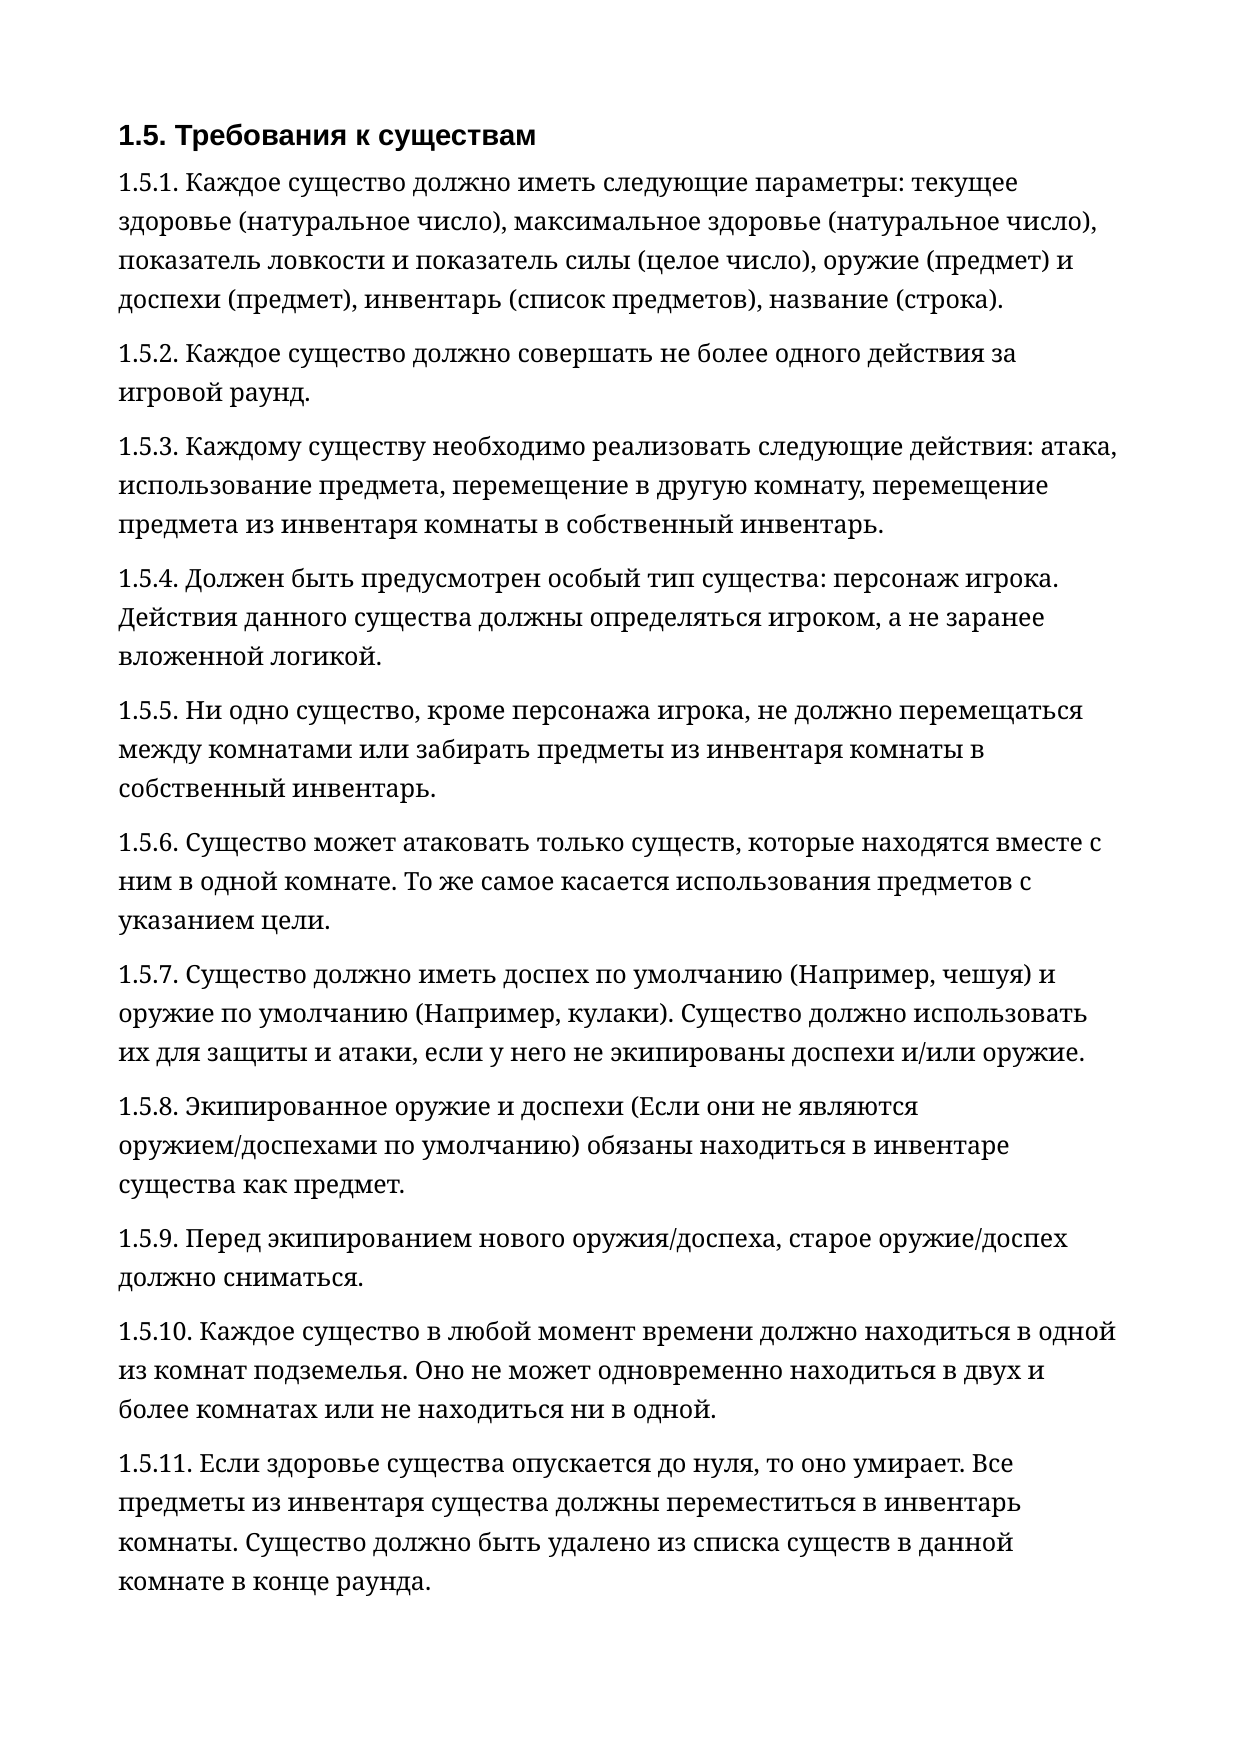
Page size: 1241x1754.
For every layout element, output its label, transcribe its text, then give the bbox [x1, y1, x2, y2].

text 1.5.1. Каждое существо должно иметь следующие параметры: текущее здоровье (натуральное число), максимальное здоровье (натуральное число), показатель ловкости и показатель силы (целое число), оружие (предмет) и доспехи (предмет), инвентарь (список предметов), название (строка). [118, 164, 1122, 316]
text 1.5.3. Каждому существу необходимо реализовать следующие действия: атака, использование предмета, перемещение в другую комнату, перемещение предмета из инвентаря комнаты в собственный инвентарь. [118, 428, 1122, 541]
text 1.5.5. Ни одно существо, кроме персонажа игрока, не должно перемещаться между комнатами или забирать предметы из инвентаря комнаты в собственный инвентарь. [118, 692, 1122, 805]
text 1.5.11. Если здоровье существа опускается до нуля, то оно умирает. Все предметы из инвентаря существа должны переместиться в инвентарь комнаты. Существо должно быть удалено из списка существ в данной комнате в конце раунда. [118, 1446, 1122, 1597]
text 1.5.10. Каждое существо в любой момент времени должно находиться в одной из комнат подземелья. Оно не может одновременно находиться в двух и более комнатах или не находиться ни в одной. [118, 1314, 1122, 1426]
text 1.5.9. Перед экипированием нового оружия​/доспеха, старое оружие/доспех должно сниматься. [118, 1221, 1122, 1294]
text 1.5.7. Существо должно иметь доспех по умолчанию (Например, чешуя) и оружие по умолчанию (Например, кулаки). Существо должно использовать их для защиты и атаки, если у него не экипированы доспехи и/или оружие. [118, 957, 1122, 1069]
subtitle 1.5. Требования к существам [118, 118, 1122, 152]
text 1.5.4. Должен быть предусмотрен особый тип существа: персонаж игрока. Действия данного существа должны определяться игроком, а не заранее вложенной логикой. [118, 560, 1122, 673]
text 1.5.8. Экипированное оружие и доспехи (Если они не являются оружием/доспехами по умолчанию) обязаны находиться в инвентаре существа как предмет. [118, 1089, 1122, 1201]
text 1.5.2. Каждое существо должно совершать не более одного действия за игровой раунд. [118, 335, 1122, 409]
text 1.5.6. Существо может атаковать только существ, которые находятся вместе с ним в одной комнате. То же самое касается использования предметов с указанием цели. [118, 824, 1122, 937]
